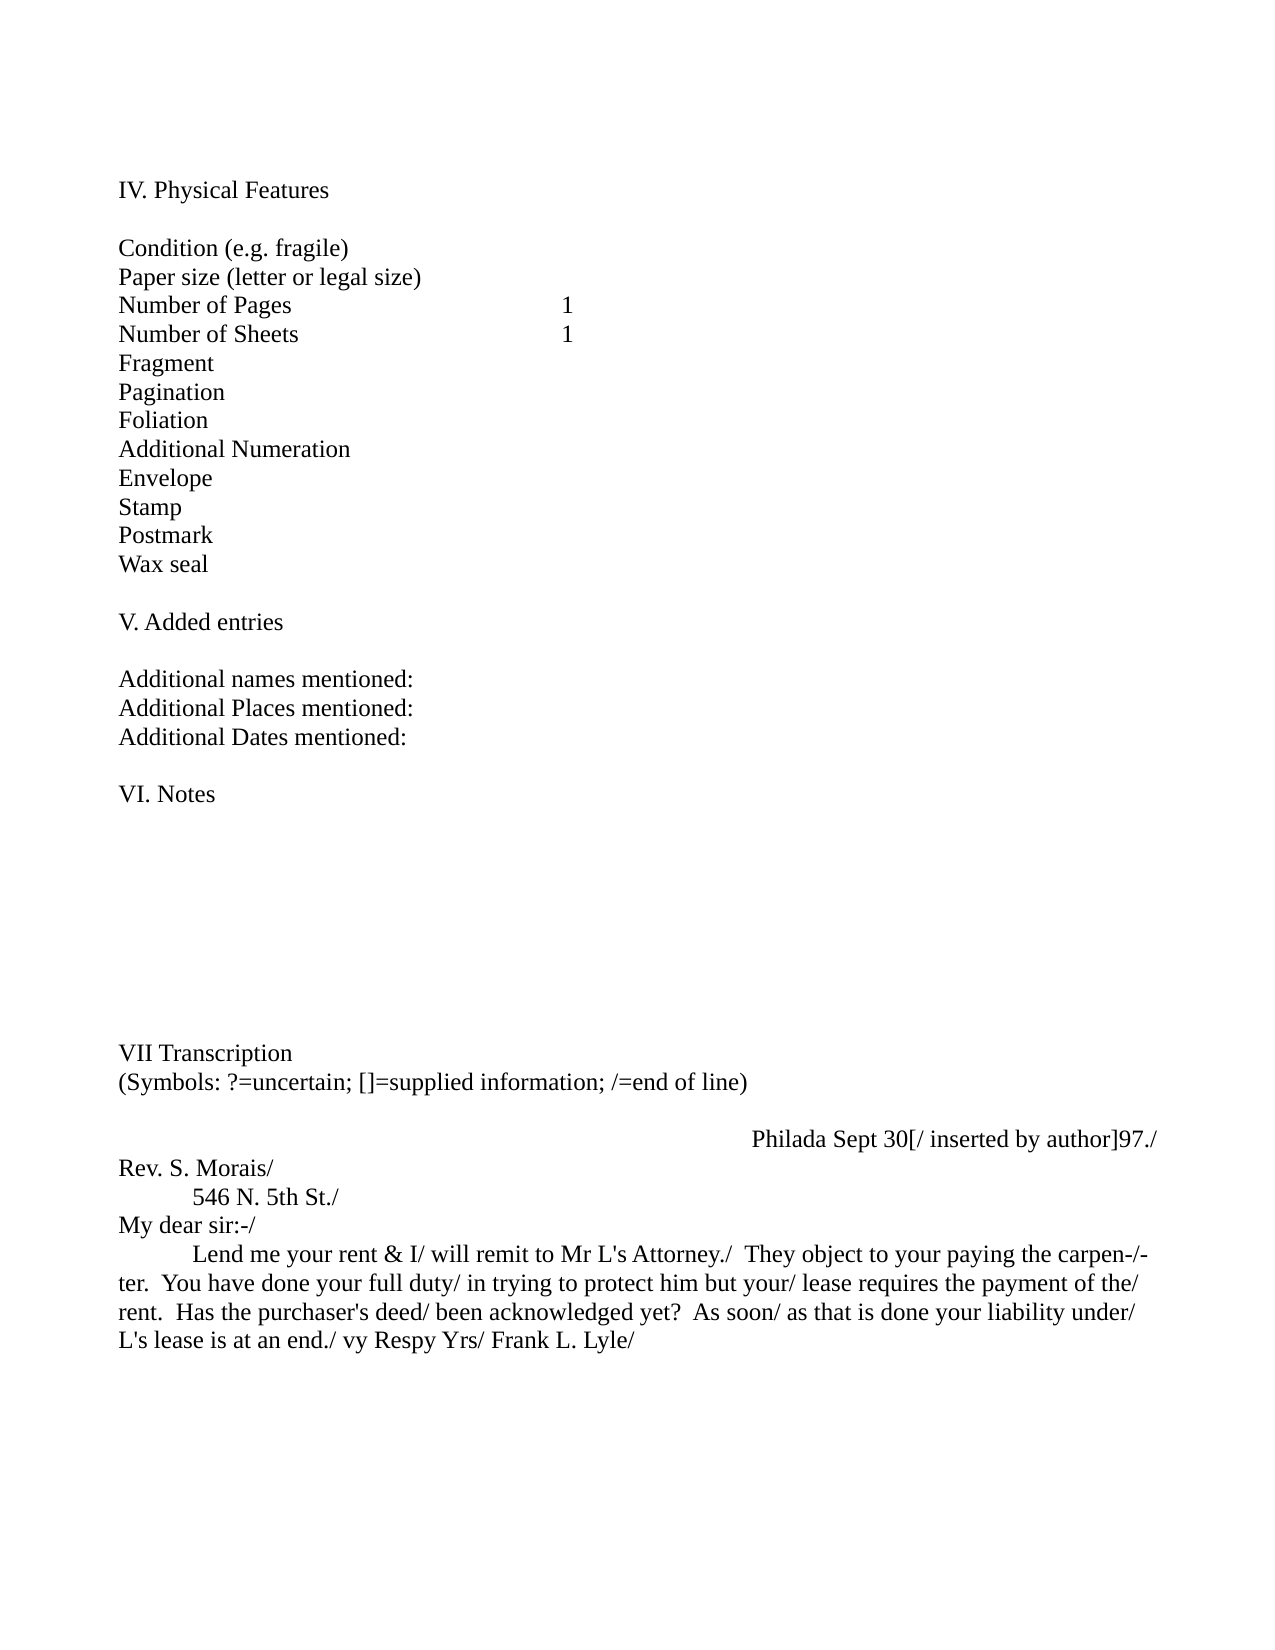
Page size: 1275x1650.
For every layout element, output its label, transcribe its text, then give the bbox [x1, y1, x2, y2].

text Stamp [118, 492, 1157, 521]
text Foliation [118, 406, 1157, 434]
text Condition (e.g. fragile) [118, 233, 1157, 262]
text Additional Dates mentioned: [118, 722, 1157, 751]
text (Symbols: ?=uncertain; []=supplied information; /=end of line) [118, 1067, 1157, 1096]
text Pagination [118, 377, 1157, 406]
text Additional names mentioned: [118, 664, 1157, 693]
text Number of Sheets 1 [118, 319, 1157, 348]
text VII Transcription [118, 1038, 1157, 1067]
text V. Added entries [118, 607, 1157, 636]
text Wax seal [118, 549, 1157, 578]
text Envelope [118, 463, 1157, 492]
text Lend me your rent & I/ will remit to Mr L's Attorney./ They object to your paying the carpen-/-ter. You have done your full duty/ in trying to protect him but your/ lease requires the payment of the/ rent. Has the purchaser's deed/ been acknowledged yet? As soon/ as that is done your liability under/ L's lease is at an end./ vy Respy Yrs/ Frank L. Lyle/ [118, 1239, 1157, 1354]
text My dear sir:-/ [118, 1211, 1157, 1239]
text Philada Sept 30[/ inserted by author]97./ [118, 1124, 1157, 1153]
text Fragment [118, 348, 1157, 377]
text Paper size (letter or legal size) [118, 262, 1157, 291]
text IV. Physical Features [118, 176, 1157, 204]
text Number of Pages 1 [118, 291, 1157, 319]
text Additional Numeration [118, 434, 1157, 463]
text Rev. S. Morais/ [118, 1153, 1157, 1182]
text Additional Places mentioned: [118, 693, 1157, 722]
text Postma rk [118, 521, 1157, 549]
text VI. Notes [118, 779, 1157, 808]
text 546 N. 5th St./ [118, 1182, 1157, 1211]
